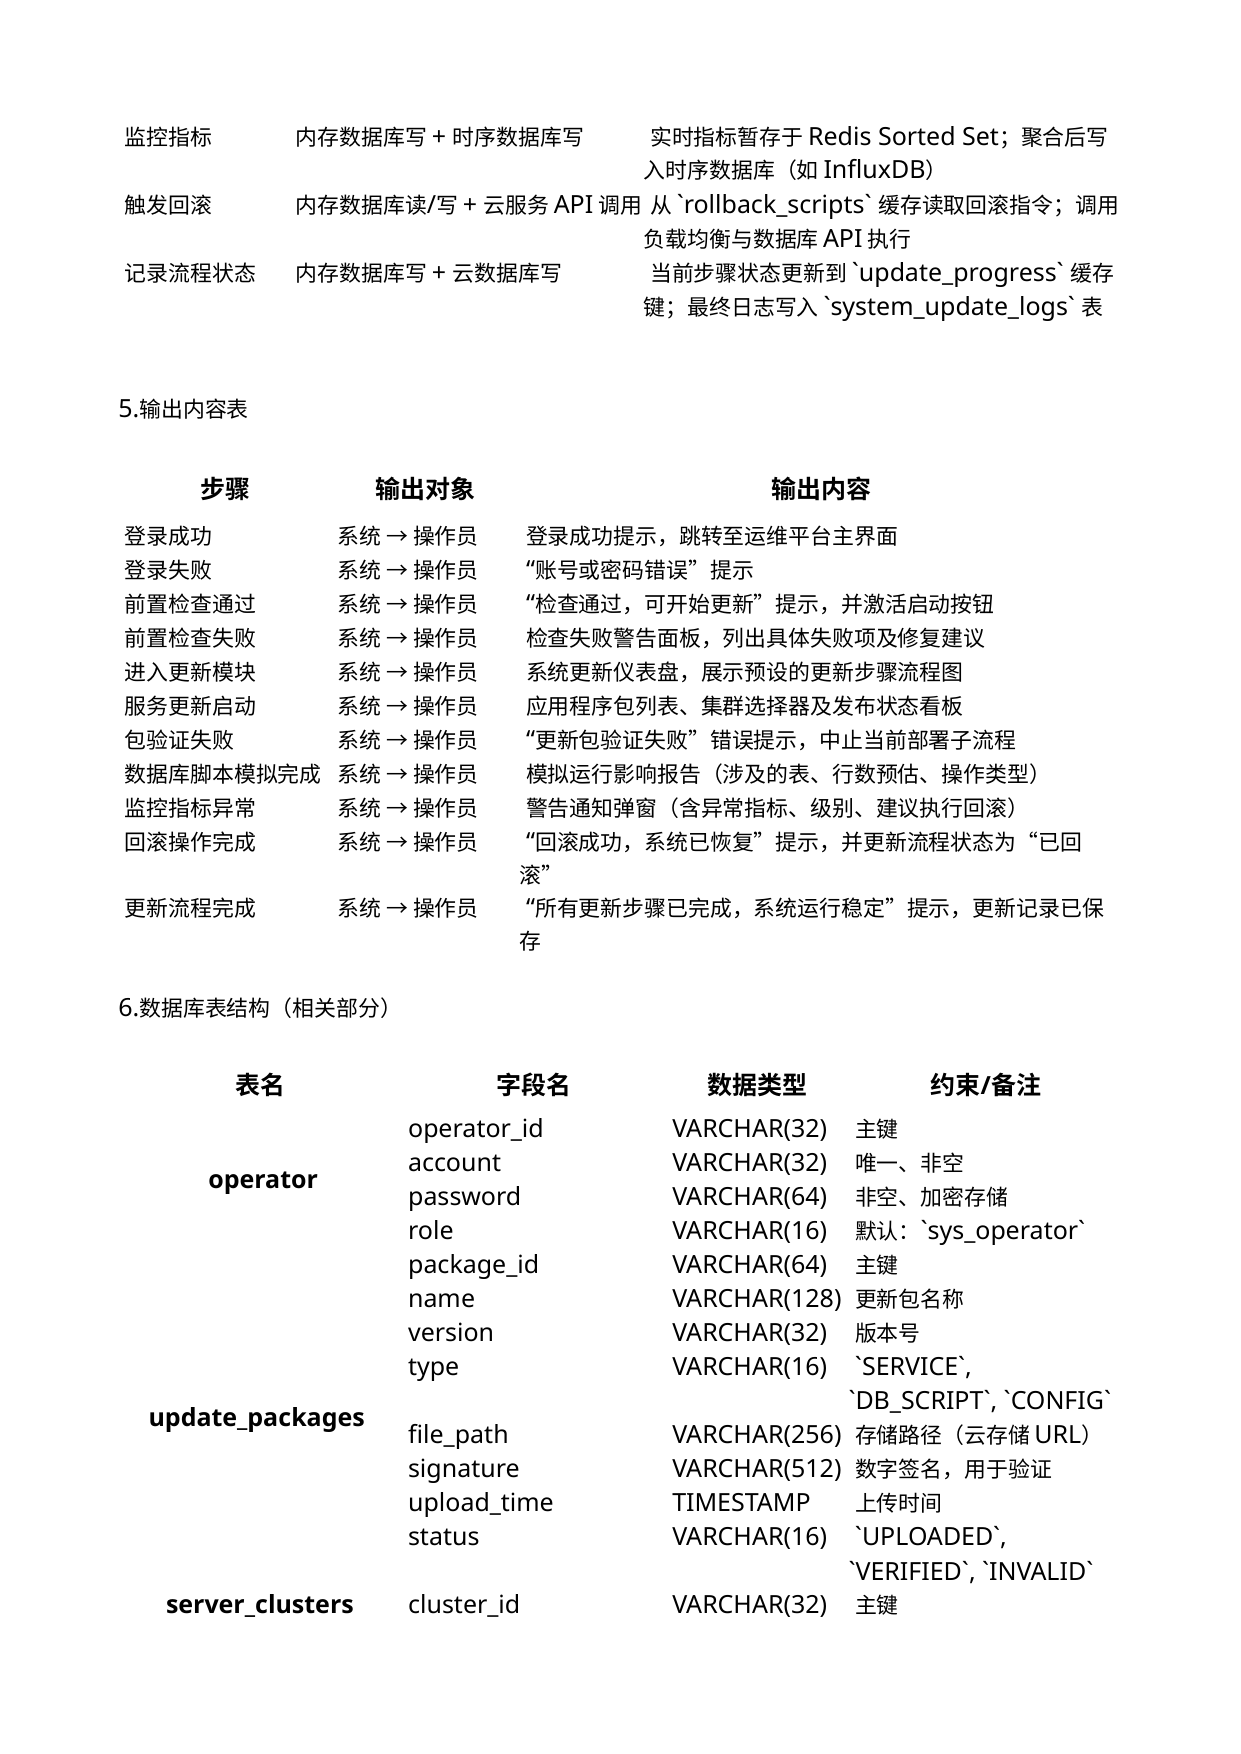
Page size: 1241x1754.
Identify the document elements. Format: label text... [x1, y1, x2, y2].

table_cell 系统 → 操作员 [331, 586, 519, 619]
table_cell 前置检查通过 [118, 586, 331, 619]
table_cell 从 `rollback_scripts` 缓存读取回滚指令；调用负载均衡与数据库API执行 [644, 186, 1122, 254]
table_cell 当前步骤状态更新到 `update_progress` 缓存键；最终日志写入 `system_update_logs` 表 [644, 254, 1122, 322]
table_cell 主键 [848, 1587, 1122, 1621]
table_cell 主键 [848, 1247, 1122, 1281]
table_cell 系统 → 操作员 [331, 551, 519, 586]
table_cell 系统 → 操作员 [331, 890, 519, 955]
table_cell VARCHAR(32) [666, 1144, 848, 1178]
table_cell `SERVICE`, `DB_SCRIPT`, `CONFIG` [848, 1349, 1122, 1417]
table_cell 内存数据库写 + 云数据库写 [289, 254, 643, 322]
table_cell “回滚成功，系统已恢复”提示，并更新流程状态为“已回滚” [519, 824, 1122, 890]
table_cell 系统 → 操作员 [331, 790, 519, 824]
table_cell server_clusters [118, 1587, 401, 1621]
table_cell 系统 → 操作员 [331, 620, 519, 654]
table_cell 唯一、非空 [848, 1144, 1122, 1178]
table_cell VARCHAR(16) [666, 1519, 848, 1587]
table_cell 警告通知弹窗（含异常指标、级别、建议执行回滚） [519, 790, 1122, 824]
table_cell 系统 → 操作员 [331, 722, 519, 756]
table_cell “更新包验证失败”错误提示，中止当前部署子流程 [519, 722, 1122, 756]
table_cell type [401, 1349, 666, 1417]
table_cell operator [118, 1110, 401, 1247]
text 6.数据库表结构（相关部分） [118, 989, 1122, 1023]
table_cell 系统 → 操作员 [331, 654, 519, 688]
table_cell 数字签名，用于验证 [848, 1451, 1122, 1485]
table_cell 系统 → 操作员 [331, 688, 519, 722]
table_cell 系统更新仪表盘，展示预设的更新步骤流程图 [519, 654, 1122, 688]
table_cell VARCHAR(64) [666, 1179, 848, 1212]
table_cell account [401, 1144, 666, 1178]
table_cell update_packages [118, 1247, 401, 1587]
table_cell 触发回滚 [118, 186, 289, 254]
table_cell TIMESTAMP [666, 1485, 848, 1519]
table_cell 监控指标 [118, 118, 289, 186]
table_cell upload_time [401, 1485, 666, 1519]
table_cell 实时指标暂存于 Redis Sorted Set；聚合后写入时序数据库（如 InfluxDB） [644, 118, 1122, 186]
table_header 输出对象 [331, 459, 519, 517]
table_cell cluster_id [401, 1587, 666, 1621]
table_cell VARCHAR(16) [666, 1213, 848, 1247]
table_cell status [401, 1519, 666, 1587]
table_cell 前置检查失败 [118, 620, 331, 654]
table_cell 更新流程完成 [118, 890, 331, 955]
table_cell 监控指标异常 [118, 790, 331, 824]
table_cell 系统 → 操作员 [331, 824, 519, 890]
table_cell VARCHAR(32) [666, 1587, 848, 1621]
table_cell “账号或密码错误”提示 [519, 551, 1122, 586]
table_cell 登录成功提示，跳转至运维平台主界面 [519, 518, 1122, 551]
table_cell 版本号 [848, 1315, 1122, 1349]
table_cell 数据库脚本模拟完成 [118, 756, 331, 790]
table_cell 包验证失败 [118, 722, 331, 756]
table_cell 内存数据库读/写 + 云服务API调用 [289, 186, 643, 254]
table_cell operator_id [401, 1110, 666, 1144]
table_cell 回滚操作完成 [118, 824, 331, 890]
table_cell password [401, 1179, 666, 1212]
table_cell file_path [401, 1417, 666, 1451]
table_cell VARCHAR(32) [666, 1110, 848, 1144]
table_cell 默认：`sys_operator` [848, 1213, 1122, 1247]
table_cell VARCHAR(32) [666, 1315, 848, 1349]
table_cell 系统 → 操作员 [331, 518, 519, 551]
table_cell VARCHAR(128) [666, 1281, 848, 1315]
table_cell 登录失败 [118, 551, 331, 586]
table_cell `UPLOADED`, `VERIFIED`, `INVALID` [848, 1519, 1122, 1587]
table_cell 登录成功 [118, 518, 331, 551]
table_cell VARCHAR(64) [666, 1247, 848, 1281]
table_cell 系统 → 操作员 [331, 756, 519, 790]
table_cell 服务更新启动 [118, 688, 331, 722]
table_cell 记录流程状态 [118, 254, 289, 322]
table_header 字段名 [401, 1058, 666, 1110]
table_cell “检查通过，可开始更新”提示，并激活启动按钮 [519, 586, 1122, 619]
table_cell 内存数据库写 + 时序数据库写 [289, 118, 643, 186]
table_cell 主键 [848, 1110, 1122, 1144]
table_cell version [401, 1315, 666, 1349]
table_cell VARCHAR(256) [666, 1417, 848, 1451]
table_cell 更新包名称 [848, 1281, 1122, 1315]
table_header 约束/备注 [848, 1058, 1122, 1110]
table_cell 进入更新模块 [118, 654, 331, 688]
text 5.输出内容表 [118, 391, 1122, 425]
table_header 数据类型 [666, 1058, 848, 1110]
table_cell name [401, 1281, 666, 1315]
table_cell signature [401, 1451, 666, 1485]
table_header 输出内容 [519, 459, 1122, 517]
table_header 表名 [118, 1058, 401, 1110]
table_cell VARCHAR(16) [666, 1349, 848, 1417]
table_cell 上传时间 [848, 1485, 1122, 1519]
table_cell 应用程序包列表、集群选择器及发布状态看板 [519, 688, 1122, 722]
table_cell VARCHAR(512) [666, 1451, 848, 1485]
table_cell 非空、加密存储 [848, 1179, 1122, 1212]
table_cell 模拟运行影响报告（涉及的表、行数预估、操作类型） [519, 756, 1122, 790]
table_cell package_id [401, 1247, 666, 1281]
table_cell “所有更新步骤已完成，系统运行稳定”提示，更新记录已保存 [519, 890, 1122, 955]
table_header 步骤 [118, 459, 331, 517]
table_cell 检查失败警告面板，列出具体失败项及修复建议 [519, 620, 1122, 654]
table_cell role [401, 1213, 666, 1247]
table_cell 存储路径（云存储URL） [848, 1417, 1122, 1451]
